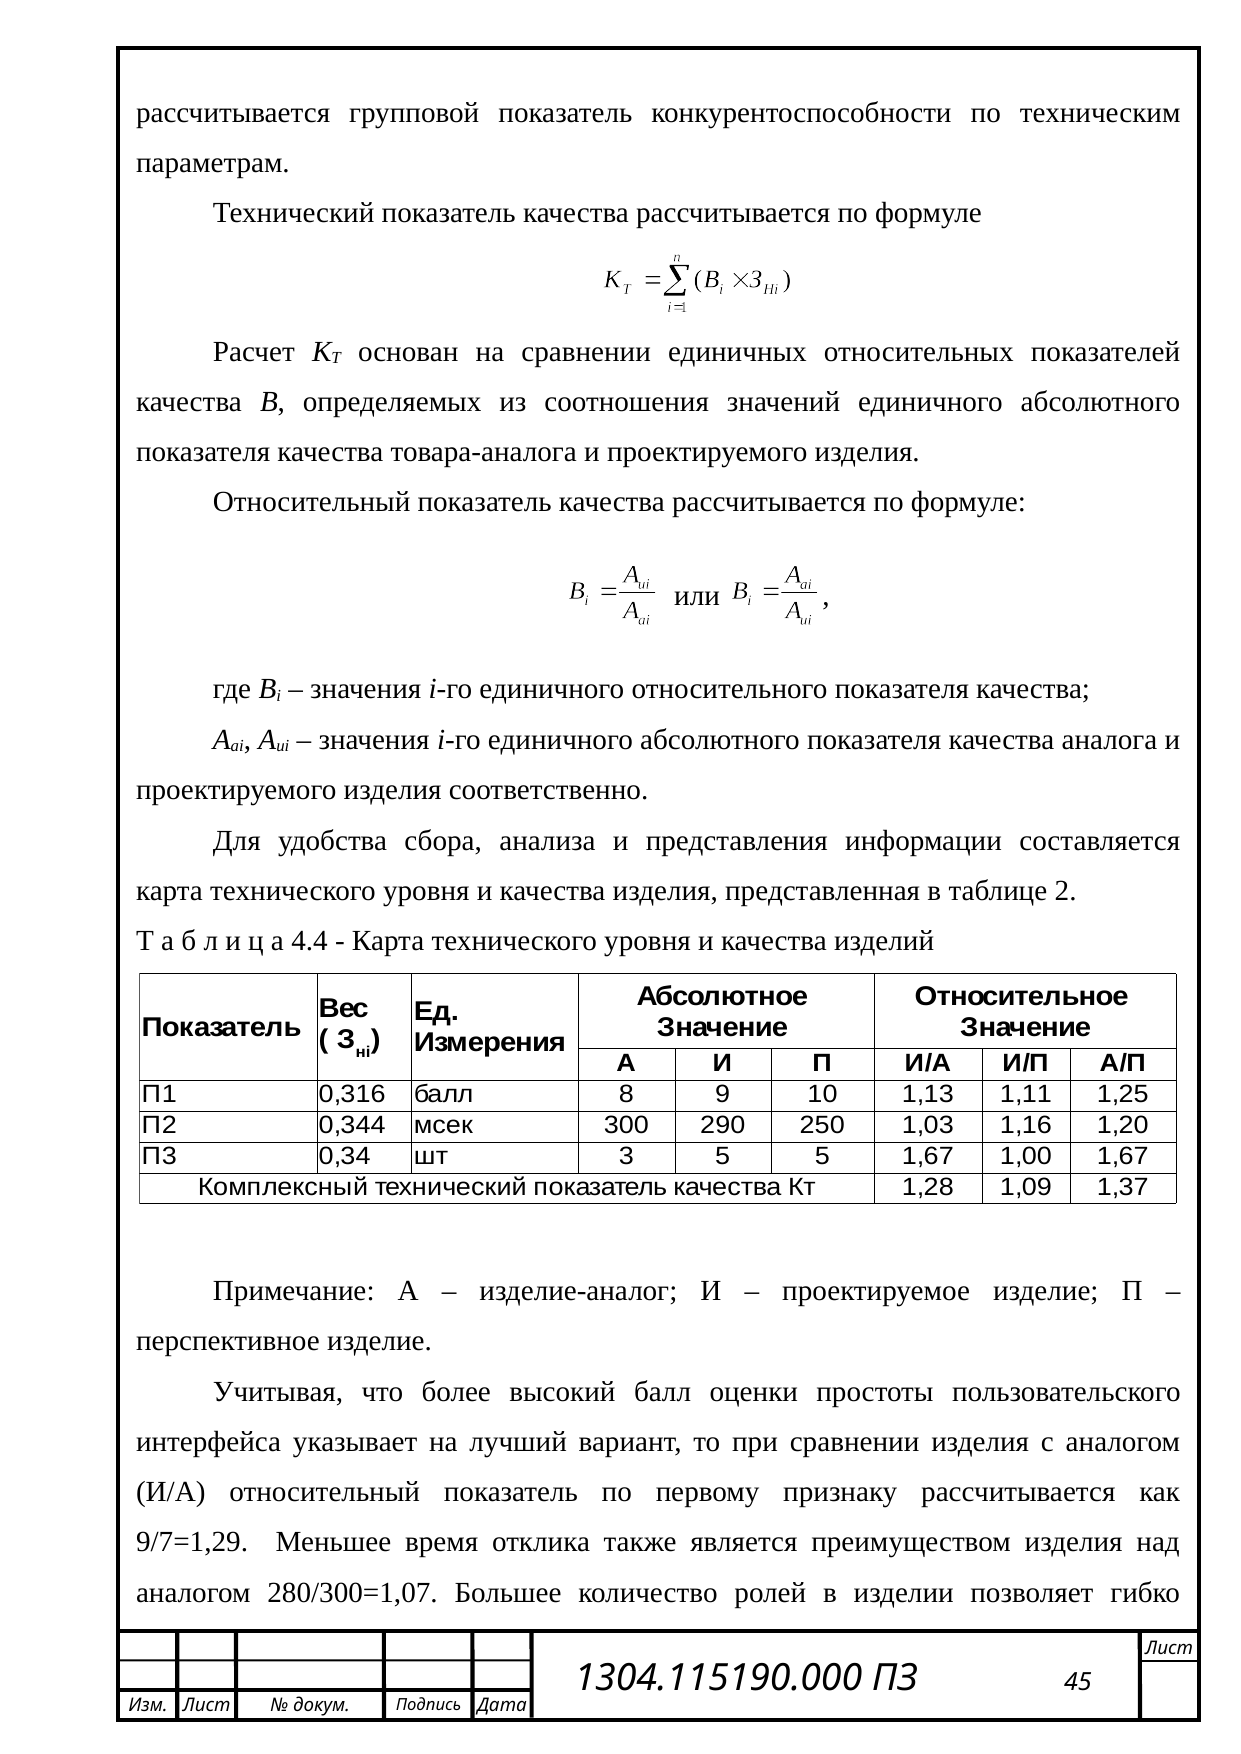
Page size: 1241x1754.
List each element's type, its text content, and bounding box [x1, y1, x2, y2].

text или , [136, 560, 1181, 630]
text где Вi – значения i-го единичного относительного показателя качества; [136, 672, 1181, 705]
text Технический показатель качества рассчитывается по формуле [136, 196, 1181, 229]
text Относительный показатель качества рассчитывается по формуле: [136, 484, 1181, 518]
text Примечание: А – изделие-аналог; И – проектируемое изделие; П – перспективное изделие. [136, 1273, 1181, 1357]
text Расчет КТ основан на сравнении единичных относительных показателей качества В, определяемых из соотношения значений единичного абсолютного показателя качества товара-аналога и проектируемого изделия. [136, 334, 1181, 468]
text Т а б л и ц а 4.4 - Карта технического уровня и качества изделий [136, 923, 1181, 957]
text Ааi, Аиi – значения i-го единичного абсолютного показателя качества аналога и проектируемого изделия соответственно. [136, 722, 1181, 806]
text рассчитывается групповой показатель конкурентоспособности по техническим параметрам. [136, 95, 1181, 179]
text Для удобства сбора, анализа и представления информации составляется карта технического уровня и качества изделия, представленная в таблице 2. [136, 823, 1181, 906]
text Учитывая, что более высокий балл оценки простоты пользовательского интерфейса указывает на лучший вариант, то при сравнении изделия с аналогом (И/А) относительный показатель по первому признаку рассчитывается как 9/7=1,29. Меньшее время отклика также является преимуществом изделия над аналогом 280/300=1,07. Большее количество ролей в изделии позволяет гибко [136, 1374, 1181, 1608]
